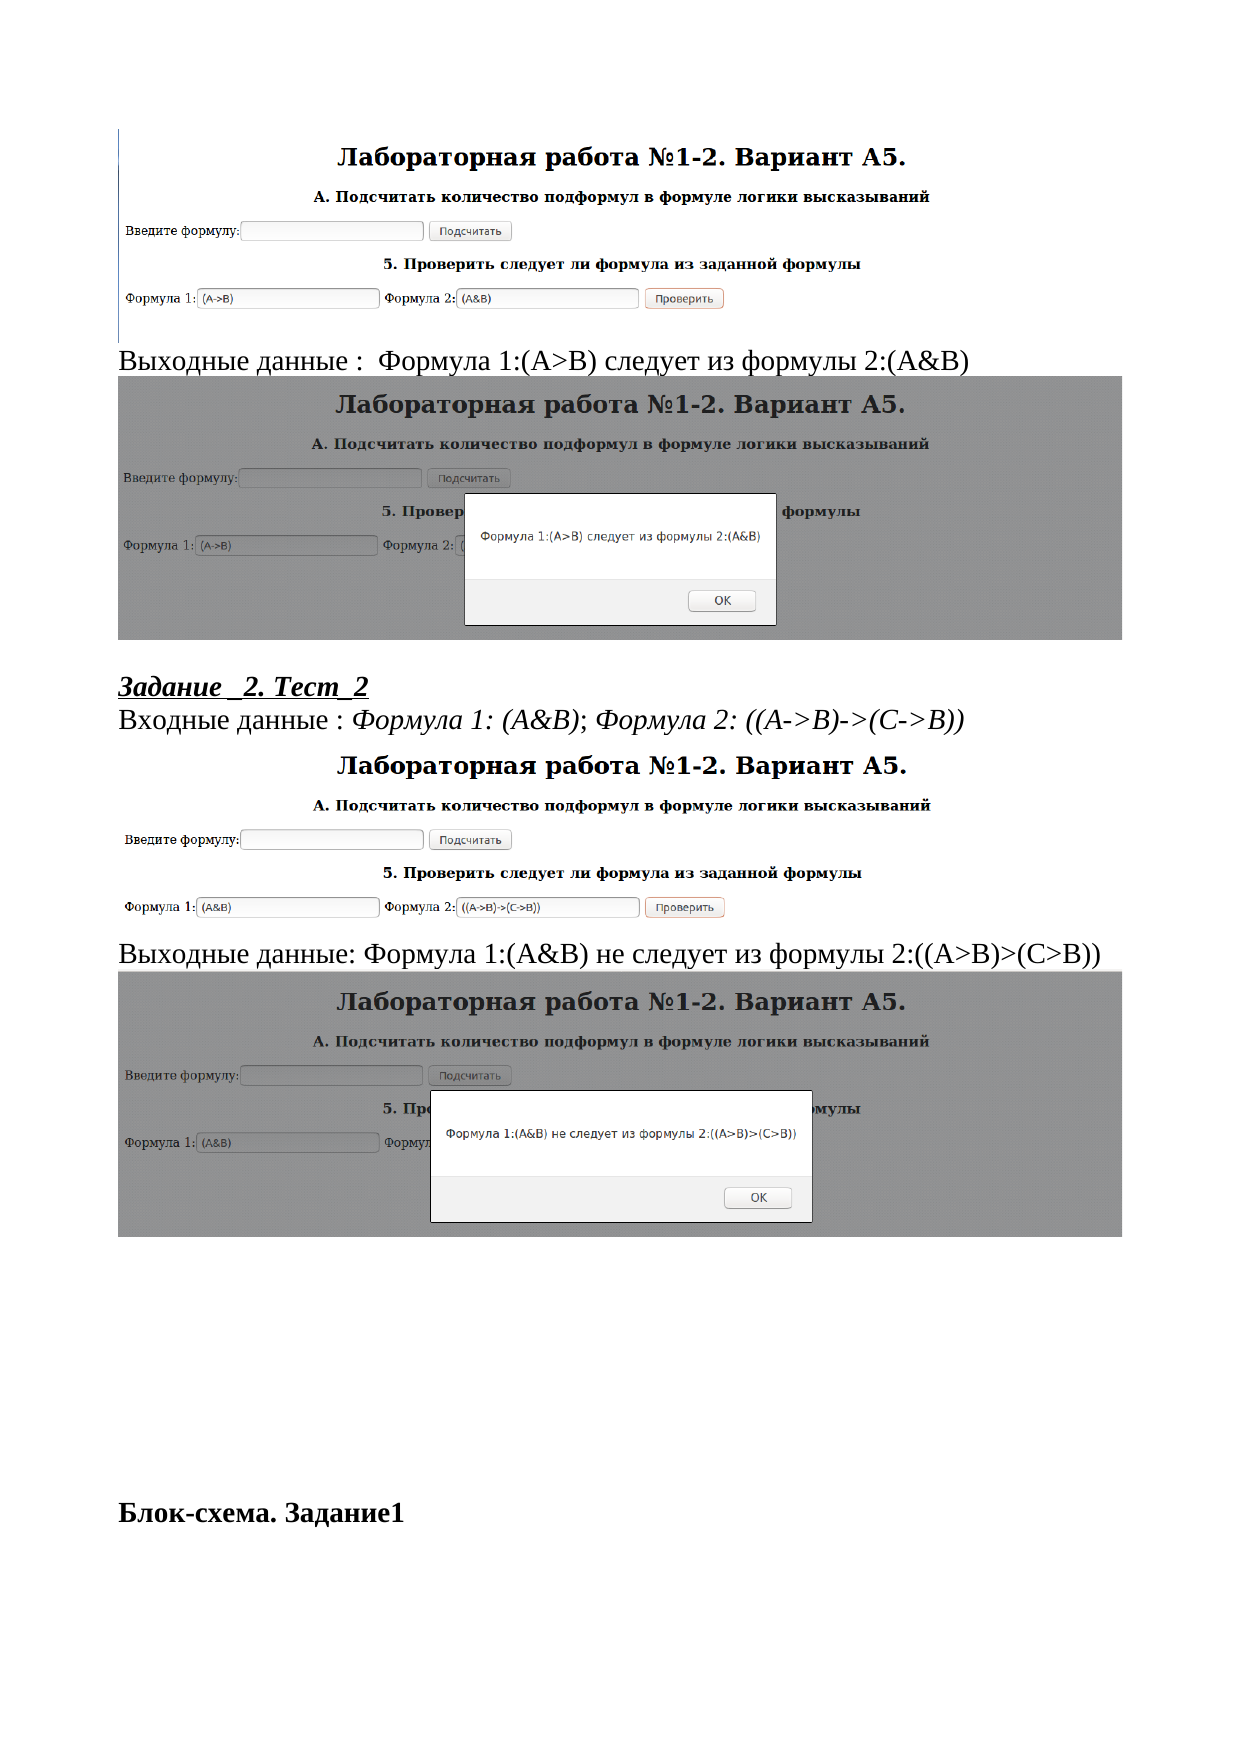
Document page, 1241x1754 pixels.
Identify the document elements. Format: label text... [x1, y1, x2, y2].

text Выходные данные: Формула 1:(A&B) не следует из формулы 2:((A>B)>(C>B)) [118, 936, 1122, 969]
picture [118, 969, 1123, 1237]
text Входные данные : Формула 1: (A&B); Формула 2: ((A->B)->(C->B)) [118, 702, 1122, 735]
text [118, 118, 1122, 129]
text Задание _2. Тест_2 [118, 669, 1122, 702]
text Блок-схема. Задание1 [118, 1496, 1122, 1529]
picture [118, 129, 1123, 343]
text Выходные данные : Формула 1:(A>B) следует из формулы 2:(A&B) [118, 343, 1122, 376]
picture [118, 376, 1123, 640]
picture [118, 735, 1123, 936]
